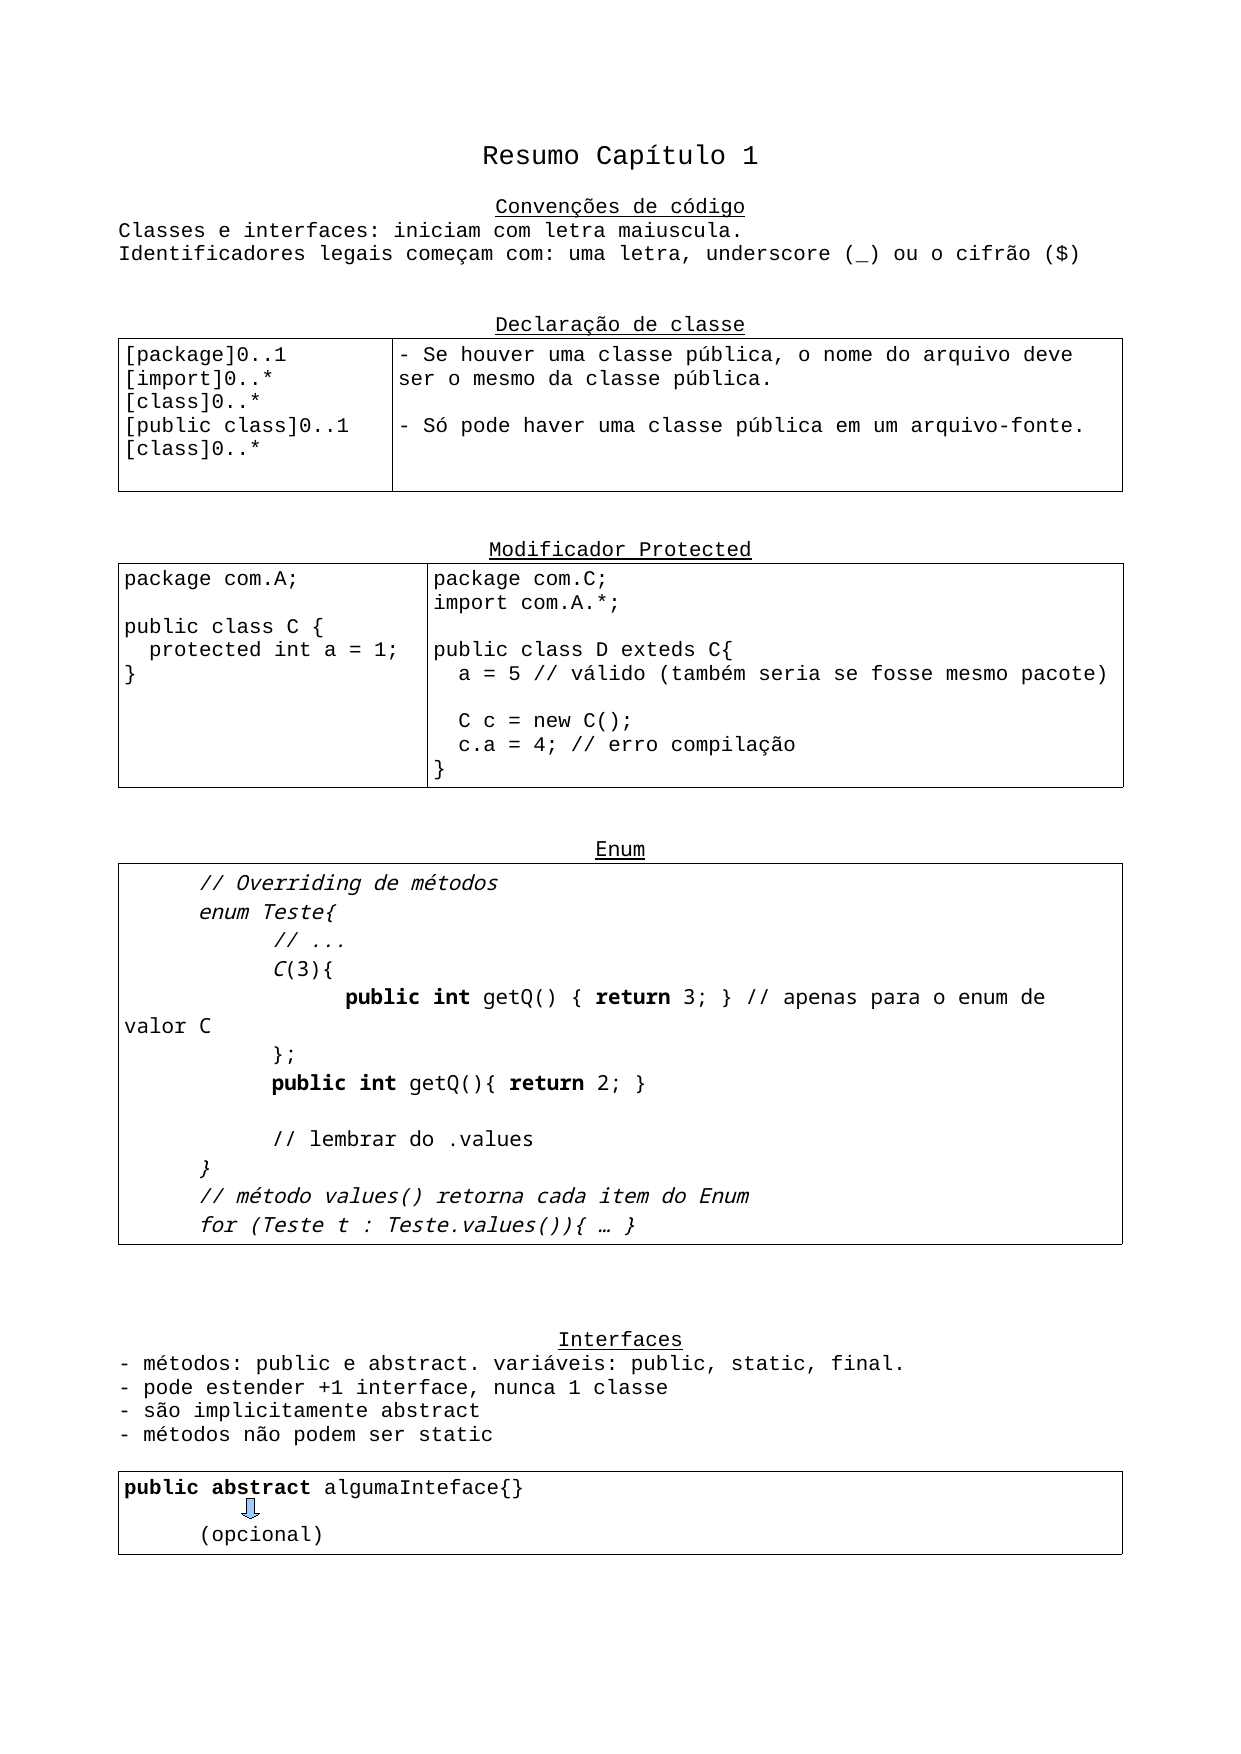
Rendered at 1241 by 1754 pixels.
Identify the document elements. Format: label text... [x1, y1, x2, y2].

text - métodos não podem ser static [118, 1424, 1122, 1448]
table_header package com.A; public class C { protected int a = 1; } [119, 564, 427, 787]
text Modificador Protected [118, 539, 1122, 562]
text Convenções de código [118, 196, 1122, 220]
text Classes e interfaces: iniciam com letra maiuscula. [118, 220, 1122, 243]
text Enum [118, 834, 1122, 863]
table_header package com.C; import com.A.*; public class D exteds C{ a = 5 // válido (também seria se fosse mesmo pacote) C c = new C(); c.a = 4; // erro compilação } [428, 564, 1123, 787]
table_header [package]0..1 [import]0..* [class]0..* [public class]0..1 [class]0..* [119, 339, 392, 491]
table_header // Overriding de métodos enum Teste{ // ... C(3){ public int getQ() { return 3; } // apenas para o enum de valor C }; public int getQ(){ return 2; } // lembrar do .values } // método values() retorna cada item do Enum for (Teste t : Teste.values()){ … } [119, 864, 1122, 1244]
text Interfaces [118, 1329, 1122, 1353]
table_header - Se houver uma classe pública, o nome do arquivo deve ser o mesmo da classe pública. - Só pode haver uma classe pública em um arquivo-fonte. [393, 339, 1122, 491]
text - métodos: public e abstract. variáveis: public, static, final. [118, 1353, 1122, 1377]
text - são implicitamente abstract [118, 1400, 1122, 1424]
text Resumo Capítulo 1 [118, 142, 1122, 172]
text Identificadores legais começam com: uma letra, underscore (_) ou o cifrão ($) [118, 243, 1122, 267]
table_header public abstract algumaInteface{} (opcional) [119, 1472, 1122, 1554]
text - pode estender +1 interface, nunca 1 classe [118, 1377, 1122, 1400]
text Declaração de classe [118, 314, 1122, 338]
